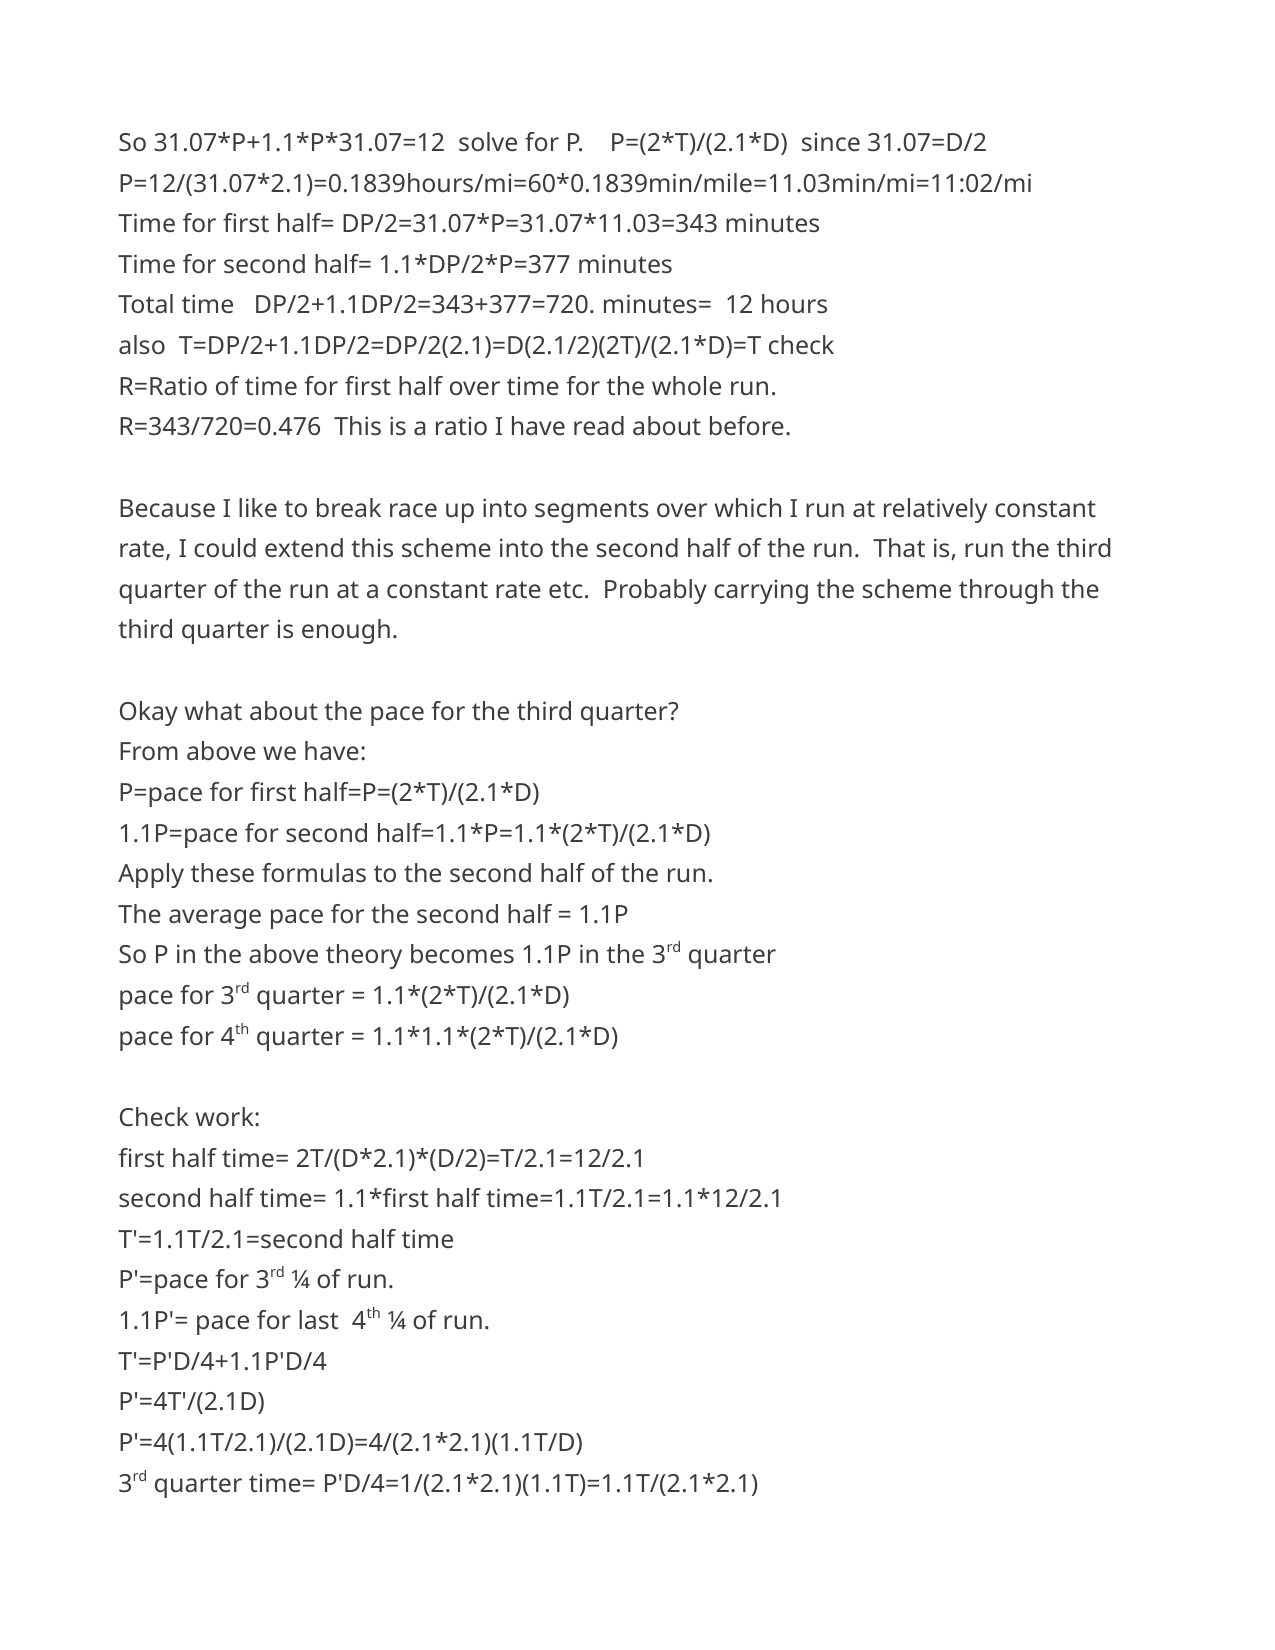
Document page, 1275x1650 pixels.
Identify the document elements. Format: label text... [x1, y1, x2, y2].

text Apply these formulas to the second half of the run. [118, 849, 1157, 890]
text Okay what about the pace for the third quarter? [118, 687, 1157, 727]
text 1.1P'= pace for last 4th ¼ of run. [118, 1296, 1157, 1337]
text Check work: [118, 1093, 1157, 1134]
text P'=pace for 3rd ¼ of run. [118, 1256, 1157, 1296]
text Time for second half= 1.1*DP/2*P=377 minutes [118, 240, 1157, 281]
text first half time= 2T/(D*2.1)*(D/2)=T/2.1=12/2.1 [118, 1134, 1157, 1174]
text So 31.07*P+1.1*P*31.07=12 solve for P. P=(2*T)/(2.1*D) since 31.07=D/2 [118, 118, 1157, 159]
text T'=P'D/4+1.1P'D/4 [118, 1337, 1157, 1377]
text So P in the above theory becomes 1.1P in the 3rd quarter [118, 931, 1157, 971]
text Because I like to break race up into segments over which I run at relatively constant rate, I could extend this scheme into the second half of the run. That is, run the third quarter of the run at a constant rate etc. Probably carrying the scheme through the third quarter is enough. [118, 484, 1157, 646]
text The average pace for the second half = 1.1P [118, 890, 1157, 931]
text Time for first half= DP/2=31.07*P=31.07*11.03=343 minutes [118, 199, 1157, 240]
text T'=1.1T/2.1=second half time [118, 1215, 1157, 1256]
text P'=4(1.1T/2.1)/(2.1D)=4/(2.1*2.1)(1.1T/D) [118, 1418, 1157, 1459]
text 3rd quarter time= P'D/4=1/(2.1*2.1)(1.1T)=1.1T/(2.1*2.1) [118, 1459, 1157, 1499]
text pace for 3rd quarter = 1.1*(2*T)/(2.1*D) [118, 971, 1157, 1012]
text R=343/720=0.476 This is a ratio I have read about before. [118, 402, 1157, 443]
text second half time= 1.1*first half time=1.1T/2.1=1.1*12/2.1 [118, 1174, 1157, 1215]
text 1.1P=pace for second half=1.1*P=1.1*(2*T)/(2.1*D) [118, 809, 1157, 849]
text P'=4T'/(2.1D) [118, 1377, 1157, 1418]
text also T=DP/2+1.1DP/2=DP/2(2.1)=D(2.1/2)(2T)/(2.1*D)=T check [118, 321, 1157, 362]
text From above we have: [118, 727, 1157, 768]
text pace for 4th quarter = 1.1*1.1*(2*T)/(2.1*D) [118, 1012, 1157, 1052]
text R=Ratio of time for first half over time for the whole run. [118, 362, 1157, 402]
text Total time DP/2+1.1DP/2=343+377=720. minutes= 12 hours [118, 281, 1157, 321]
text P=12/(31.07*2.1)=0.1839hours/mi=60*0.1839min/mile=11.03min/mi=11:02/mi [118, 159, 1157, 199]
text P=pace for first half=P=(2*T)/(2.1*D) [118, 768, 1157, 809]
